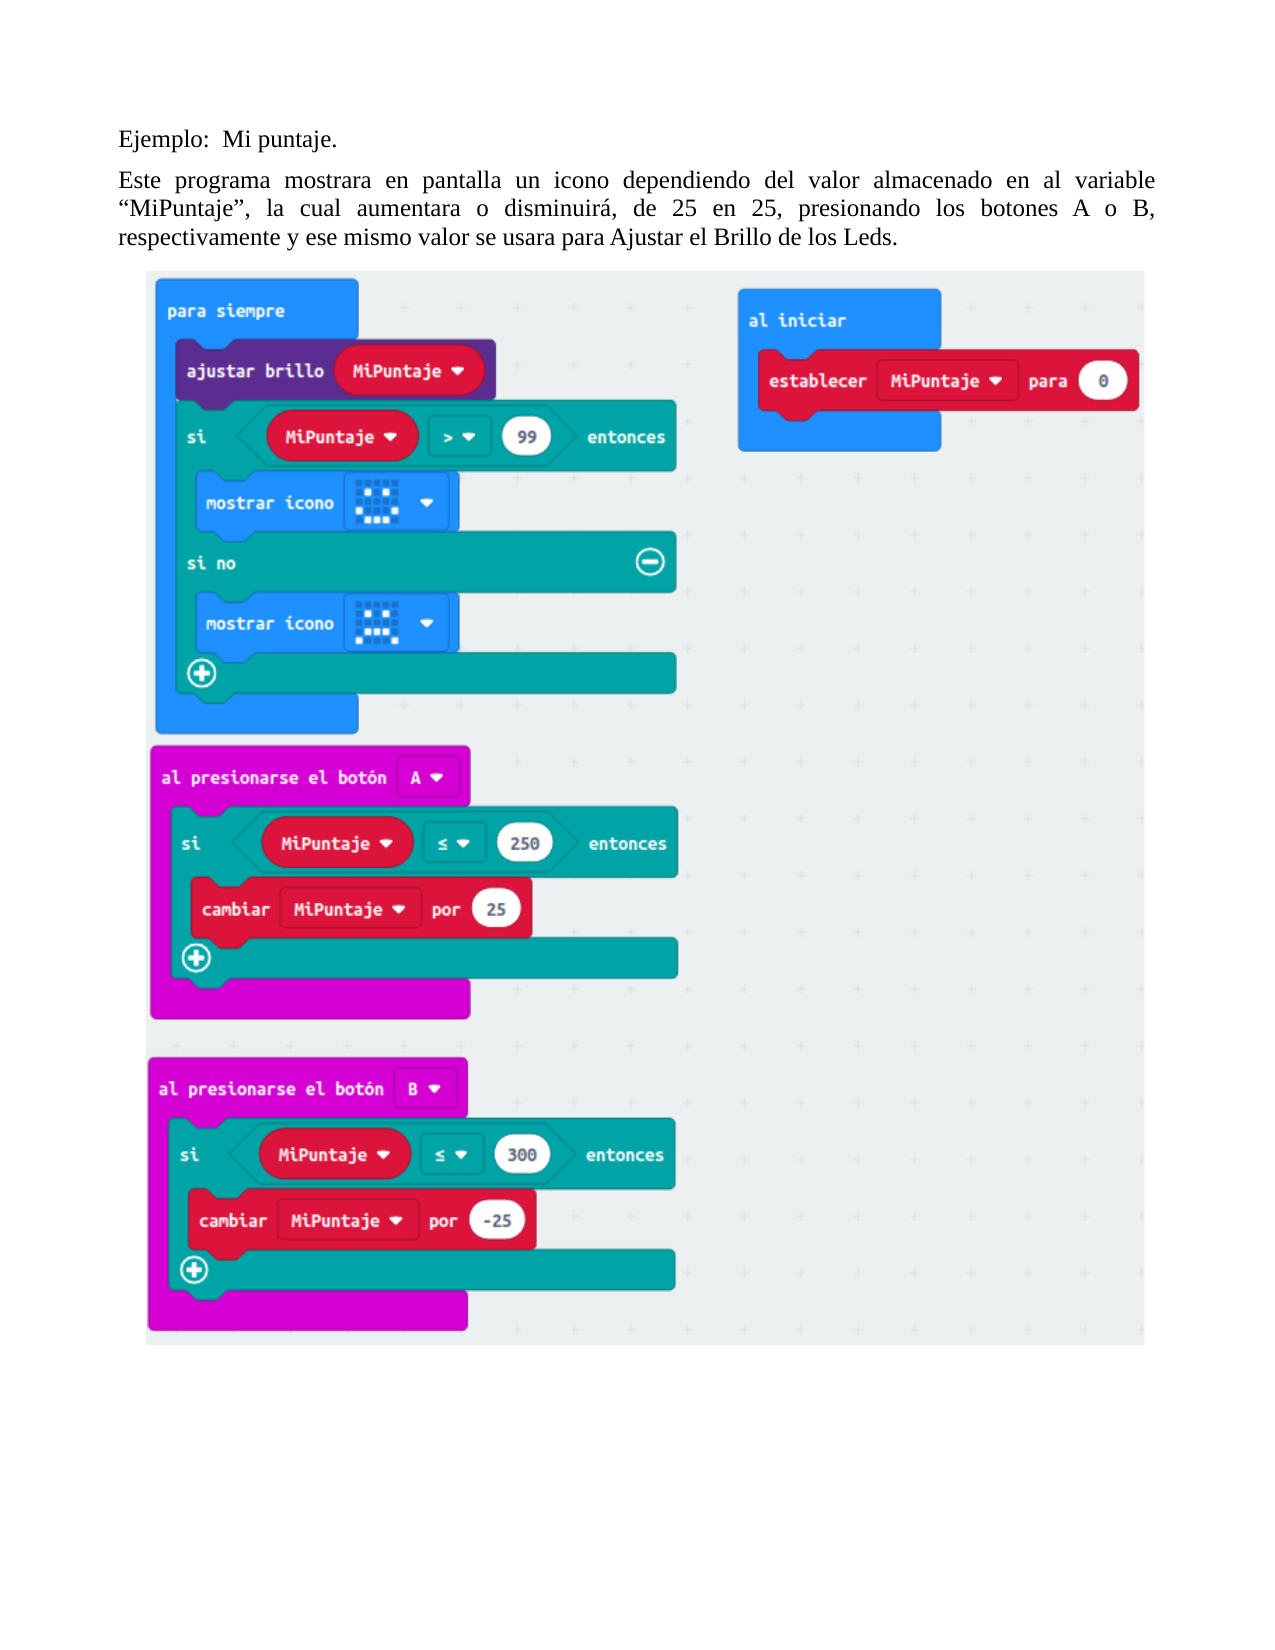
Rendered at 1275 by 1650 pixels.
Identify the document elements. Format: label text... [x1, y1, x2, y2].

picture [146, 271, 1145, 1345]
text Ejemplo: Mi puntaje. [118, 124, 1157, 153]
text Este programa mostrara en pantalla un icono dependiendo del valor almacenado en al variable “MiPuntaje”, la cual aumentara o disminuirá, de 25 en 25, presionando los botones A o B, respectivamente y ese mismo valor se usara para Ajustar el Brillo de los Leds. [118, 165, 1157, 251]
